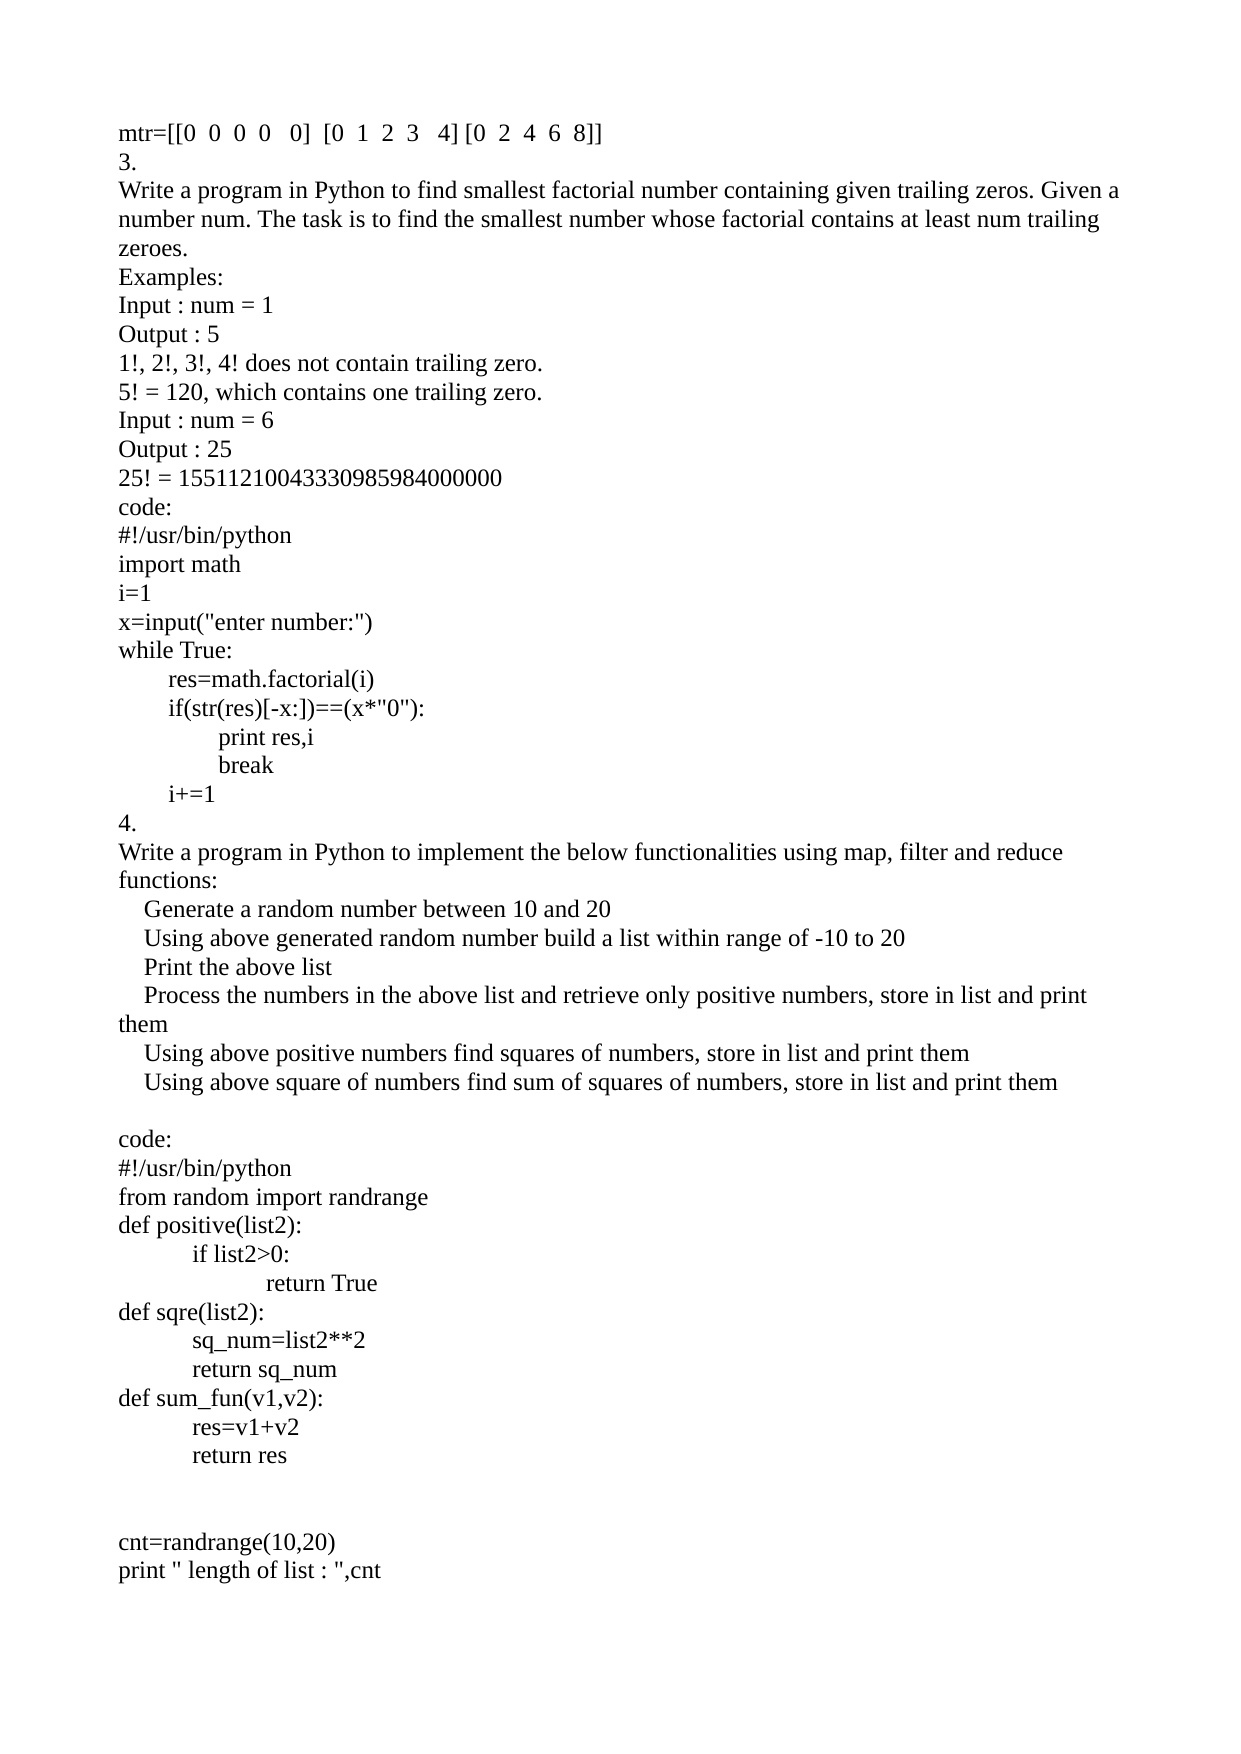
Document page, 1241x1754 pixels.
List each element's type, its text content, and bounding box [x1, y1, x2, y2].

text number num. The task is to find the smallest number whose factorial contains at least num trailing [118, 204, 1122, 233]
text 3. [118, 147, 1122, 176]
text code: [118, 492, 1122, 521]
text res=math.factorial(i) [118, 664, 1122, 693]
text 1!, 2!, 3!, 4! does not contain trailing zero. [118, 348, 1122, 377]
text  Generate a random number between 10 and 20 [118, 894, 1122, 923]
text #!/usr/bin/python [118, 521, 1122, 549]
text 4. [118, 808, 1122, 837]
text Write a program in Python to find smallest factorial number containing given trailing zeros. Given a [118, 176, 1122, 204]
text def sum_fun(v1,v2): [118, 1383, 1122, 1412]
text 5! = 120, which contains one trailing zero. [118, 377, 1122, 406]
text Output : 25 [118, 434, 1122, 463]
text #!/usr/bin/python [118, 1153, 1122, 1182]
text i=1 [118, 578, 1122, 607]
text 25! = 15511210043330985984000000 [118, 463, 1122, 492]
text  Process the numbers in the above list and retrieve only positive numbers, store in list and print [118, 981, 1122, 1009]
text zeroes. [118, 233, 1122, 262]
text print " length of list : ",cnt [118, 1556, 1122, 1584]
text sq_num=list2**2 [118, 1326, 1122, 1354]
text if(str(res)[-x:])==(x*"0"): [118, 693, 1122, 722]
text Write a program in Python to implement the below functionalities using map, filter and reduce [118, 837, 1122, 866]
text from random import randrange [118, 1182, 1122, 1211]
text mtr=[[0 0 0 0 0] [0 1 2 3 4] [0 2 4 6 8]] [118, 118, 1122, 147]
text def sqre(list2): [118, 1297, 1122, 1326]
text  Using above positive numbers find squares of numbers, store in list and print them [118, 1038, 1122, 1067]
text Output : 5 [118, 319, 1122, 348]
text functions: [118, 866, 1122, 894]
text  Using above square of numbers find sum of squares of numbers, store in list and print them [118, 1067, 1122, 1096]
text res=v1+v2 [118, 1412, 1122, 1441]
text Input : num = 1 [118, 291, 1122, 319]
text Examples: [118, 262, 1122, 291]
text x=input("enter number:") [118, 607, 1122, 636]
text while True: [118, 636, 1122, 664]
text def positive(list2): [118, 1211, 1122, 1239]
text cnt=randrange(10,20) [118, 1527, 1122, 1556]
text return True [118, 1268, 1122, 1297]
text code: [118, 1124, 1122, 1153]
text them [118, 1009, 1122, 1038]
text break [118, 751, 1122, 779]
text import math [118, 549, 1122, 578]
text print res,i [118, 722, 1122, 751]
text i+=1 [118, 779, 1122, 808]
text return res [118, 1441, 1122, 1469]
text  Print the above list [118, 952, 1122, 981]
text if list2>0: [118, 1239, 1122, 1268]
text  Using above generated random number build a list within range of -10 to 20 [118, 923, 1122, 952]
text Input : num = 6 [118, 406, 1122, 434]
text return sq_num [118, 1354, 1122, 1383]
